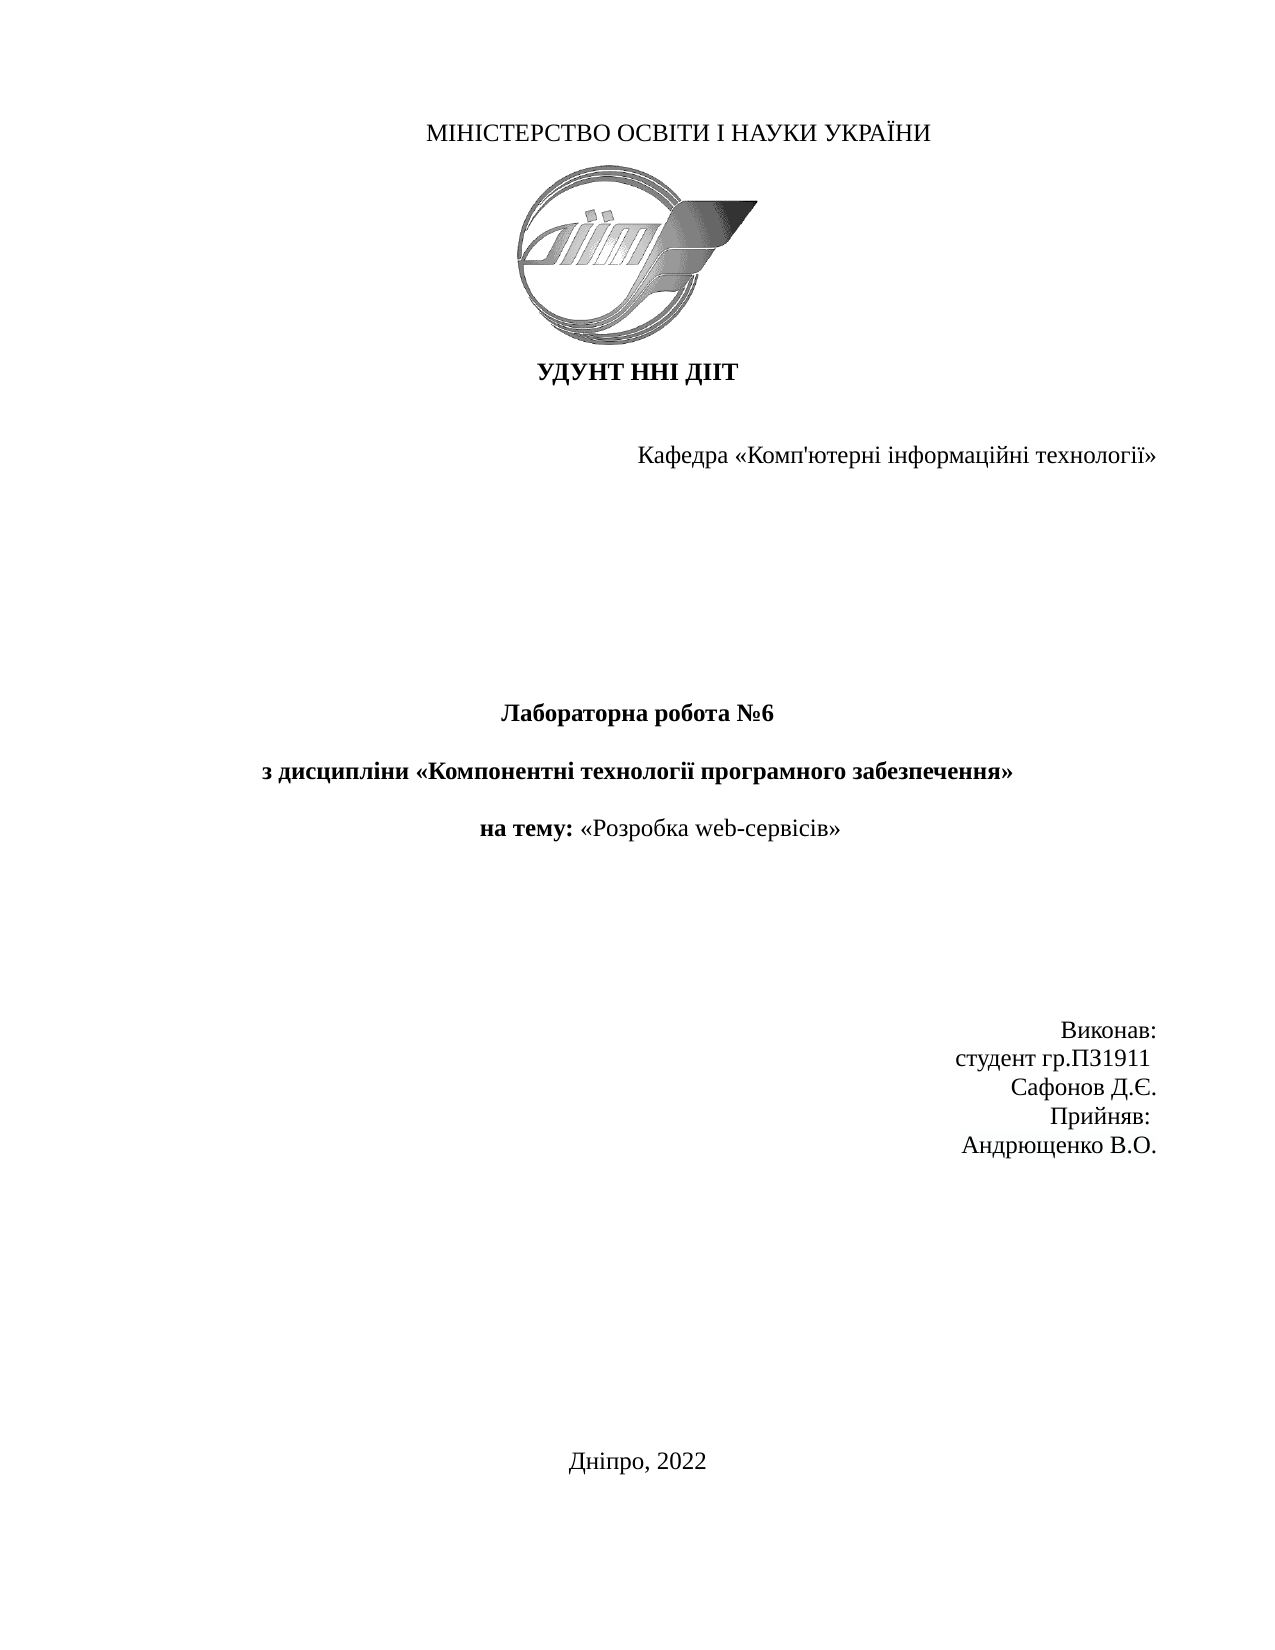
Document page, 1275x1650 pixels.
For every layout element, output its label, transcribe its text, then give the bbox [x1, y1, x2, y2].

text на тему: «Розробка web-сервісів» [118, 813, 1157, 842]
text Дніпро, 2022 [118, 1446, 1157, 1475]
text Андрющенко В.О. [709, 1130, 1157, 1158]
text Кафедра «Комп'ютерні інформаційні технології» [118, 440, 1157, 468]
text Виконав: [118, 1015, 1157, 1043]
text МІНІСТЕРСТВО ОСВІТИ І НАУКИ УКРАЇНИ [155, 118, 1157, 147]
text Прийняв: [709, 1101, 1157, 1130]
text з дисципліни «Компонентні технології програмного забезпечення» [118, 727, 1157, 785]
text Сафонов Д.Є. [709, 1072, 1157, 1101]
text УДУНТ ННІ ДІІТ [118, 357, 1157, 386]
text Лабораторна робота №6 [118, 698, 1157, 727]
text студент гр.ПЗ1911 [709, 1043, 1157, 1072]
